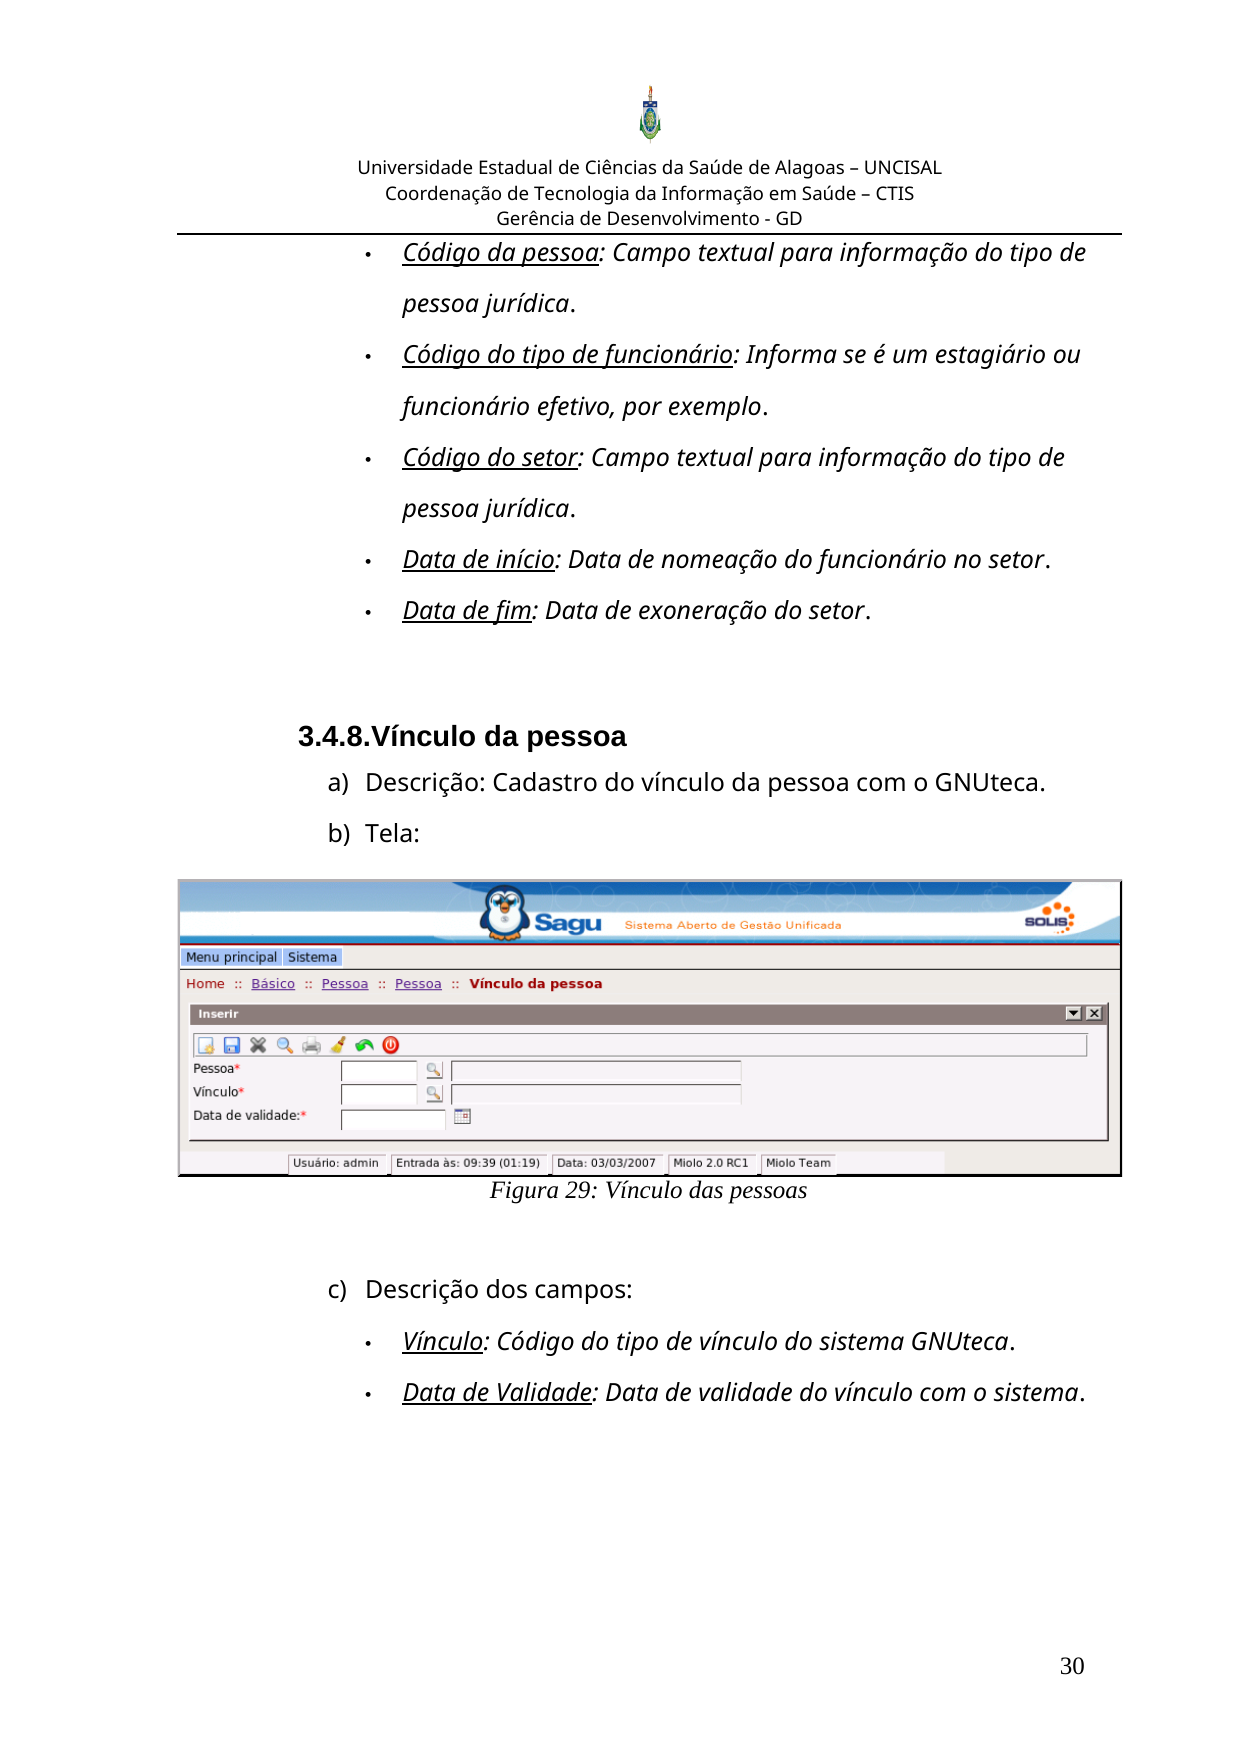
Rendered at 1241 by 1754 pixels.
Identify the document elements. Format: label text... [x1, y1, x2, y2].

list Código do tipo de funcionário: Informa se é um estagiário ou funcionário efetivo, por exemplo. [365, 337, 1122, 422]
list Data de fim: Data de exoneração do setor. [365, 592, 1122, 626]
list Data de início: Data de nomeação do funcionário no setor. [365, 541, 1122, 575]
text Figura 29: Vínculo das pessoas [177, 1177, 1122, 1204]
list Descrição: Cadastro do vínculo da pessoa com o GNUteca. [327, 764, 1122, 799]
picture [638, 82, 662, 146]
list Data de Validade: Data de validade do vínculo com o sistema. [365, 1374, 1122, 1408]
list Tela: [327, 816, 1122, 850]
list Código da pessoa: Campo textual para informação do tipo de pessoa jurídica. [365, 235, 1122, 320]
picture [177, 879, 1123, 1177]
list Vínculo: Código do tipo de vínculo do sistema GNUteca. [365, 1323, 1122, 1357]
subtitle Vínculo da pessoa [290, 719, 1122, 752]
list Descrição dos campos: [327, 1272, 1122, 1306]
list Código do setor: Campo textual para informação do tipo de pessoa jurídica. [365, 439, 1122, 524]
